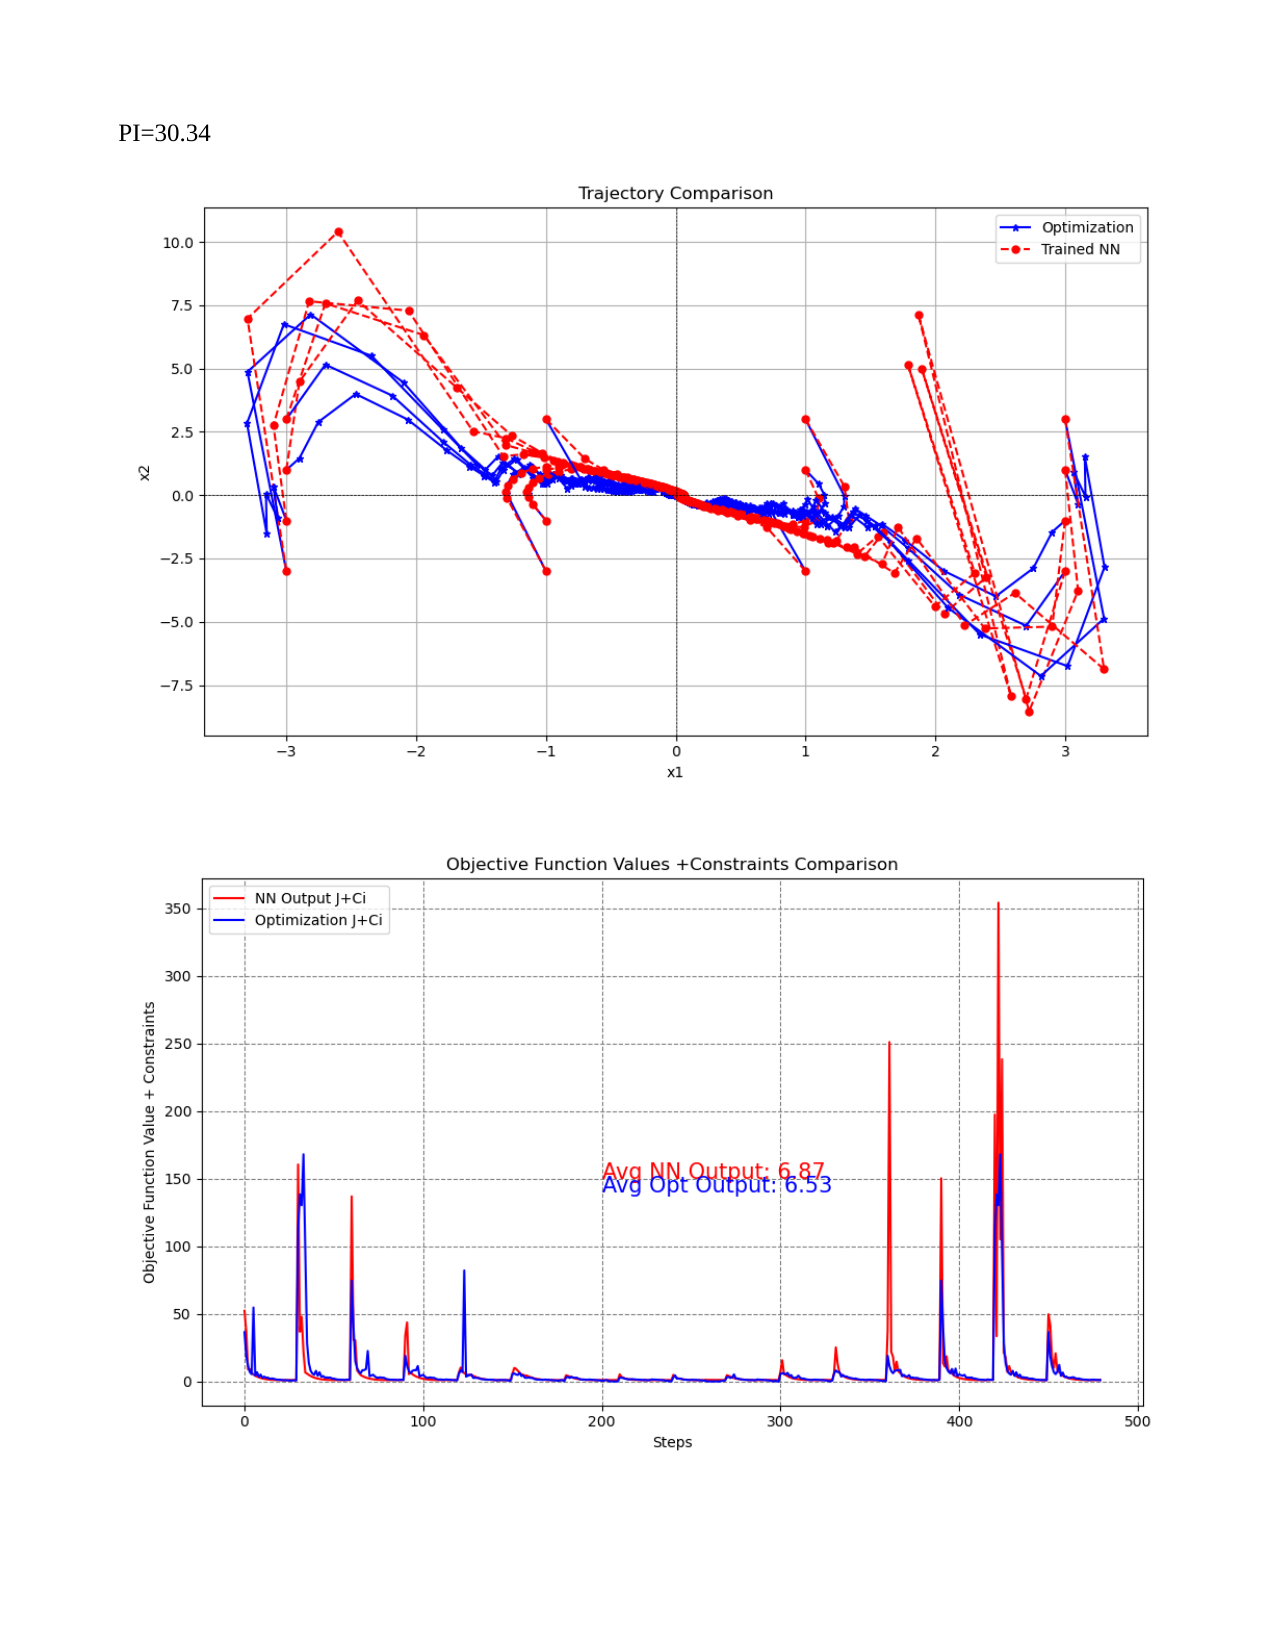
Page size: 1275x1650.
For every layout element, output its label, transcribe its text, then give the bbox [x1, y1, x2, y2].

picture [123, 172, 1163, 796]
text PI=30.34 [118, 118, 1157, 147]
picture [128, 842, 1168, 1466]
